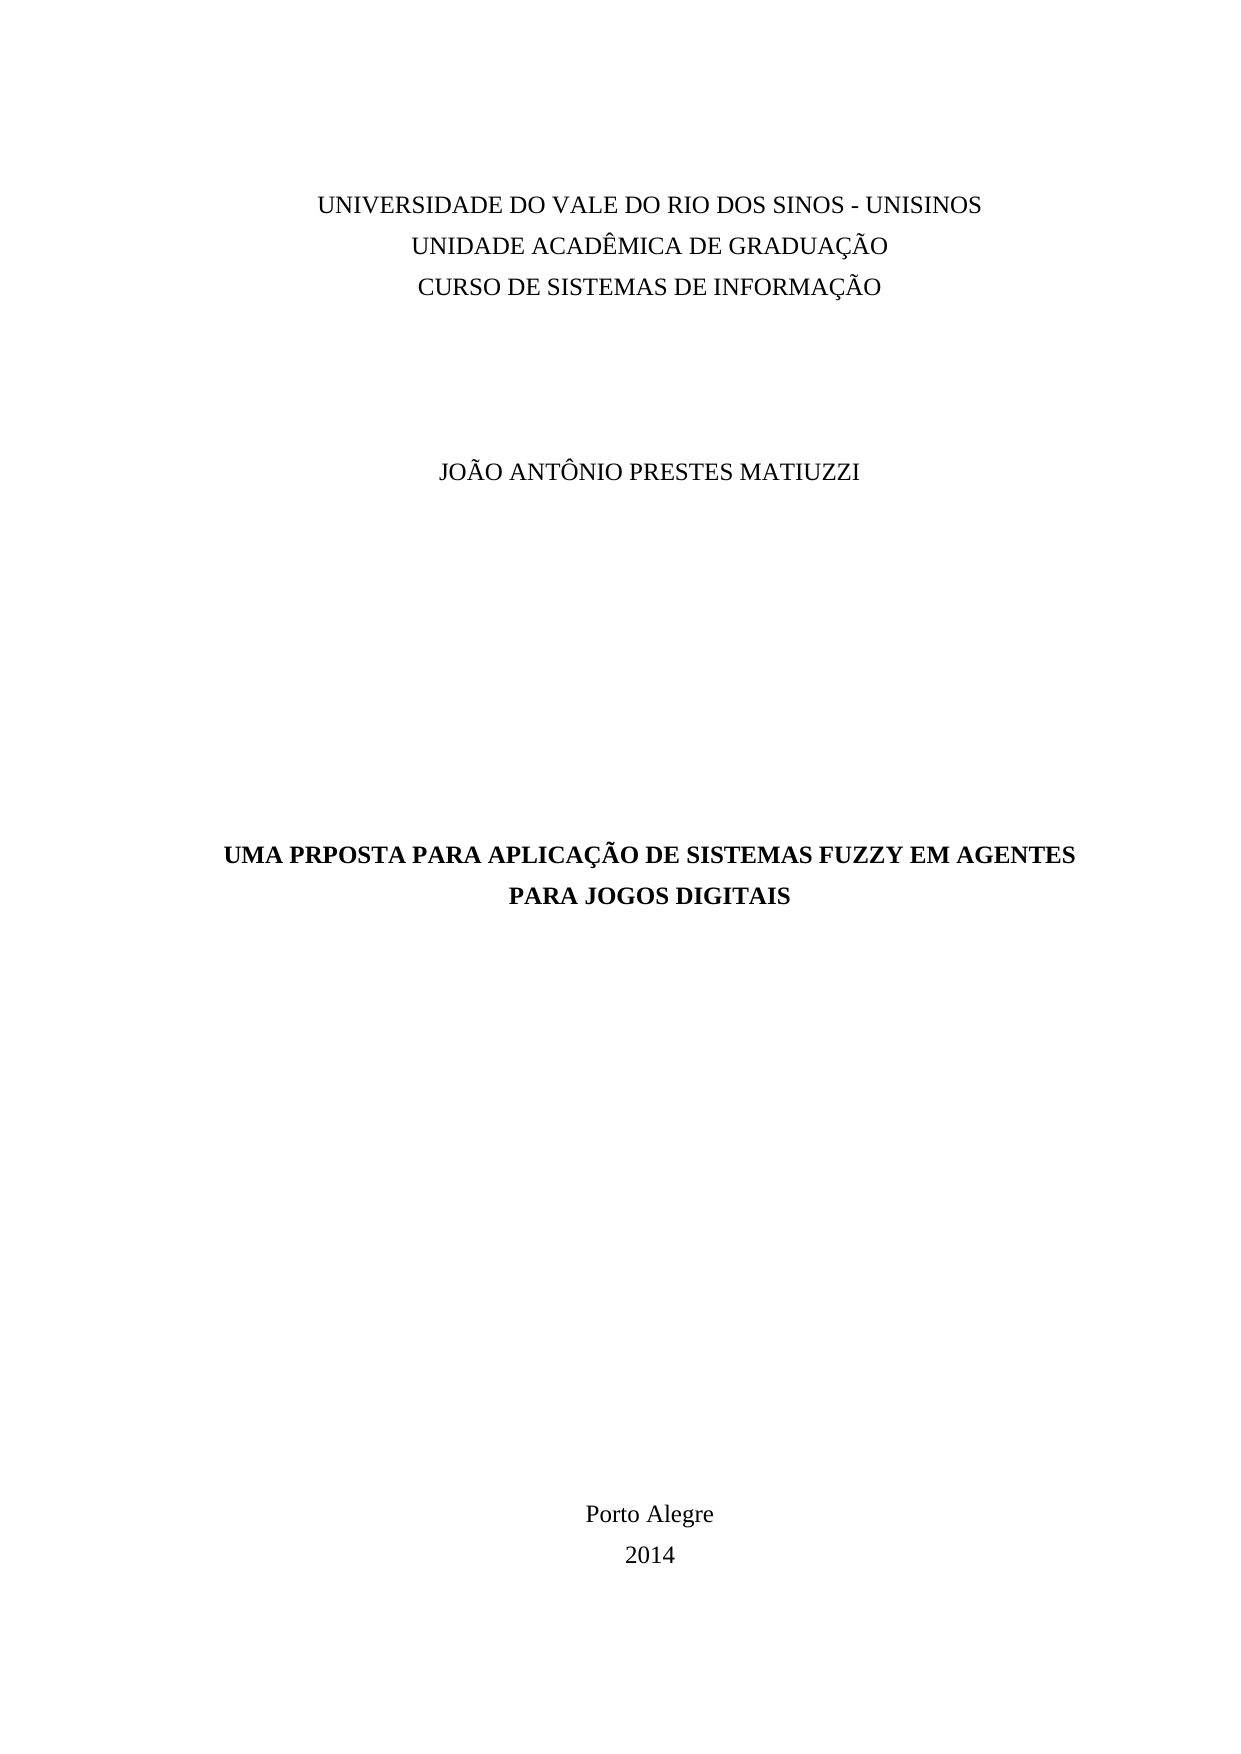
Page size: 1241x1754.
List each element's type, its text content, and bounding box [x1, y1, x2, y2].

text UMA PRPOSTA PARA APLICAÇÃO DE SISTEMAS FUZZY EM AGENTES [177, 840, 1122, 868]
text PARA JOGOS DIGITAIS [177, 881, 1122, 910]
text 2014 [177, 1540, 1122, 1569]
text Porto Alegre [177, 1499, 1122, 1528]
text UNIVERSIDADE DO VALE DO RIO DOS SINOS - UNISINOS [177, 190, 1122, 218]
text CURSO DE SISTEMAS DE INFORMAÇÃO [177, 272, 1122, 301]
text UNIDADE ACADÊMICA DE GRADUAÇÃO [177, 231, 1122, 260]
text JOÃO ANTÔNIO PRESTES MATIUZZI [177, 457, 1122, 486]
